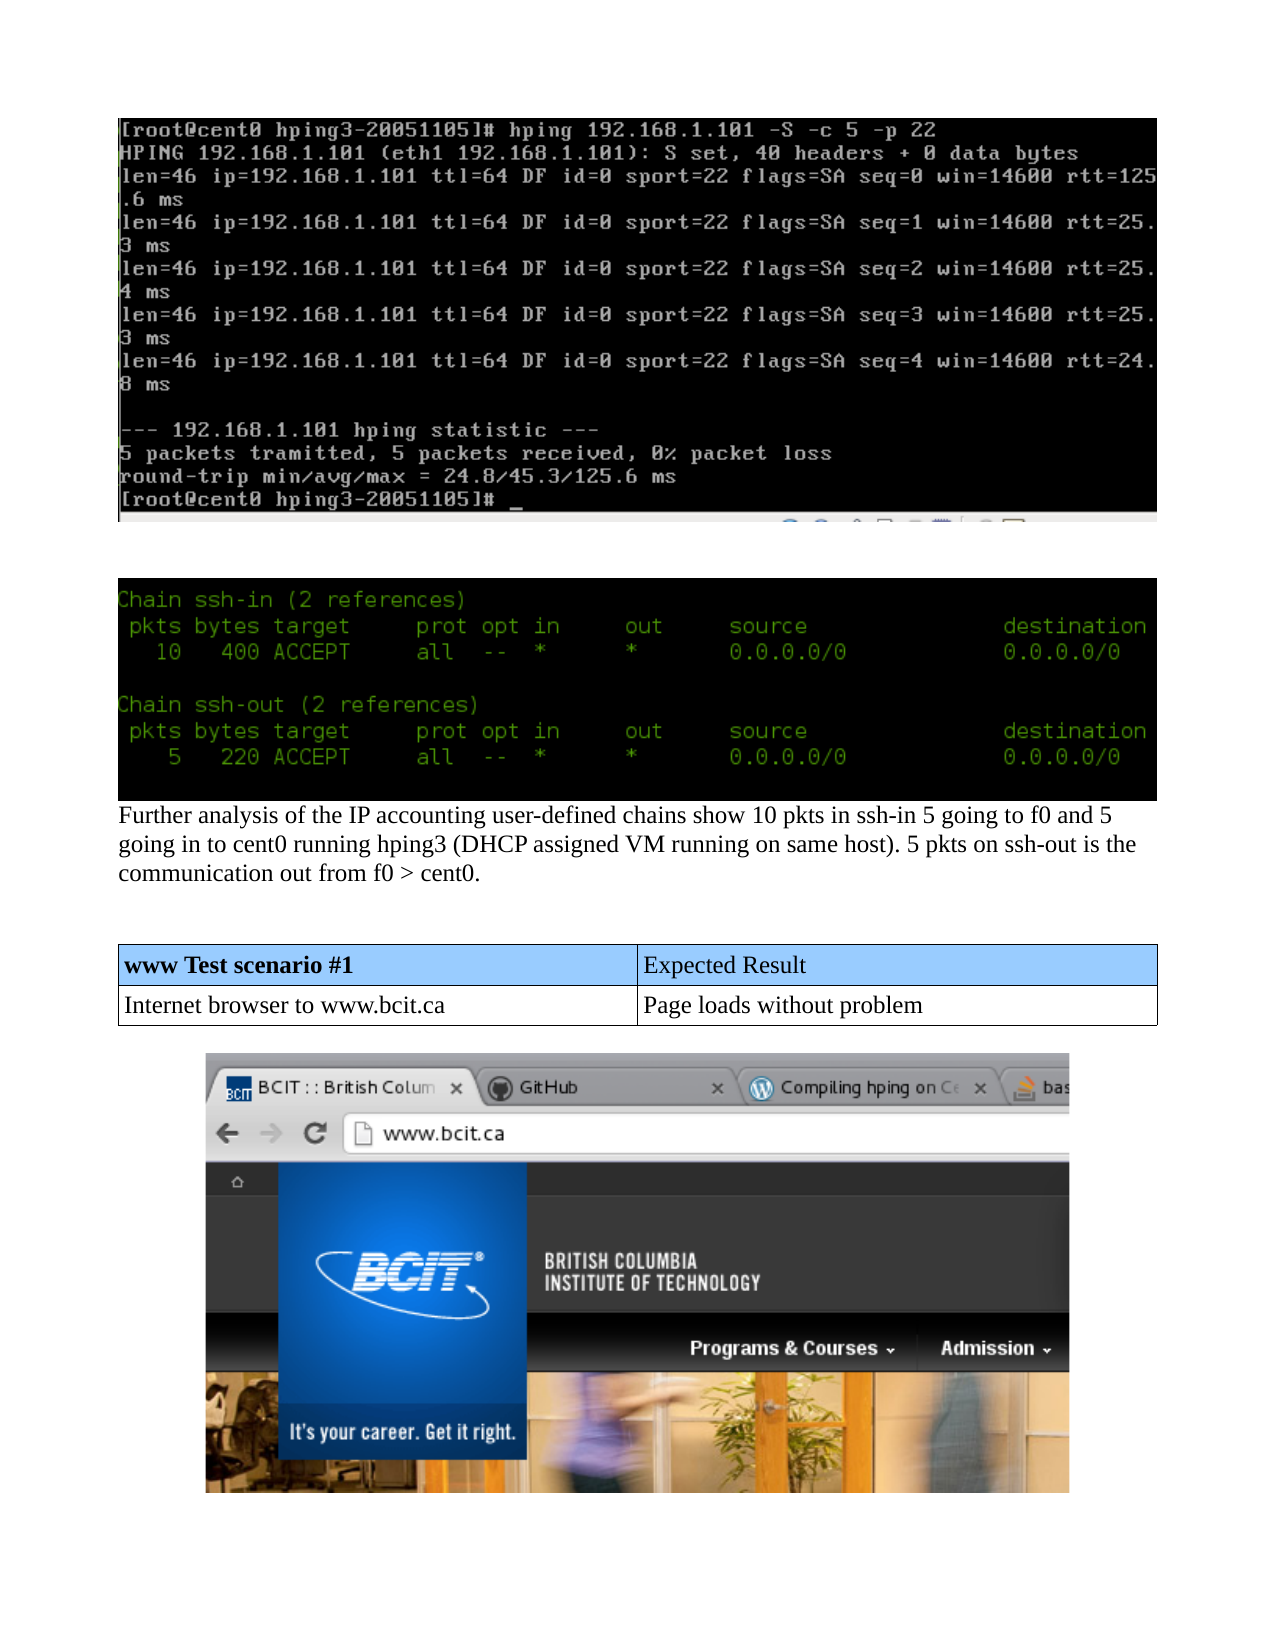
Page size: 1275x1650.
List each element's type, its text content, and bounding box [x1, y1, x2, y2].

text Further analysis of the IP accounting user-defined chains show 10 pkts in ssh-in 5 going to f0 and 5 going in to cent0 running hping3 (DHCP assigned VM running on same host). 5 pkts on ssh-out is the communication out from f0 > cent0. [118, 801, 1157, 887]
table_cell Internet browser to www.bcit.ca [119, 986, 637, 1025]
picture [205, 1053, 1070, 1493]
table_header www Test scenario #1 [119, 945, 637, 985]
picture [118, 118, 1157, 522]
table_header Expected Result [638, 945, 1157, 985]
picture [118, 578, 1157, 801]
table_cell Page loads without problem [638, 986, 1157, 1025]
